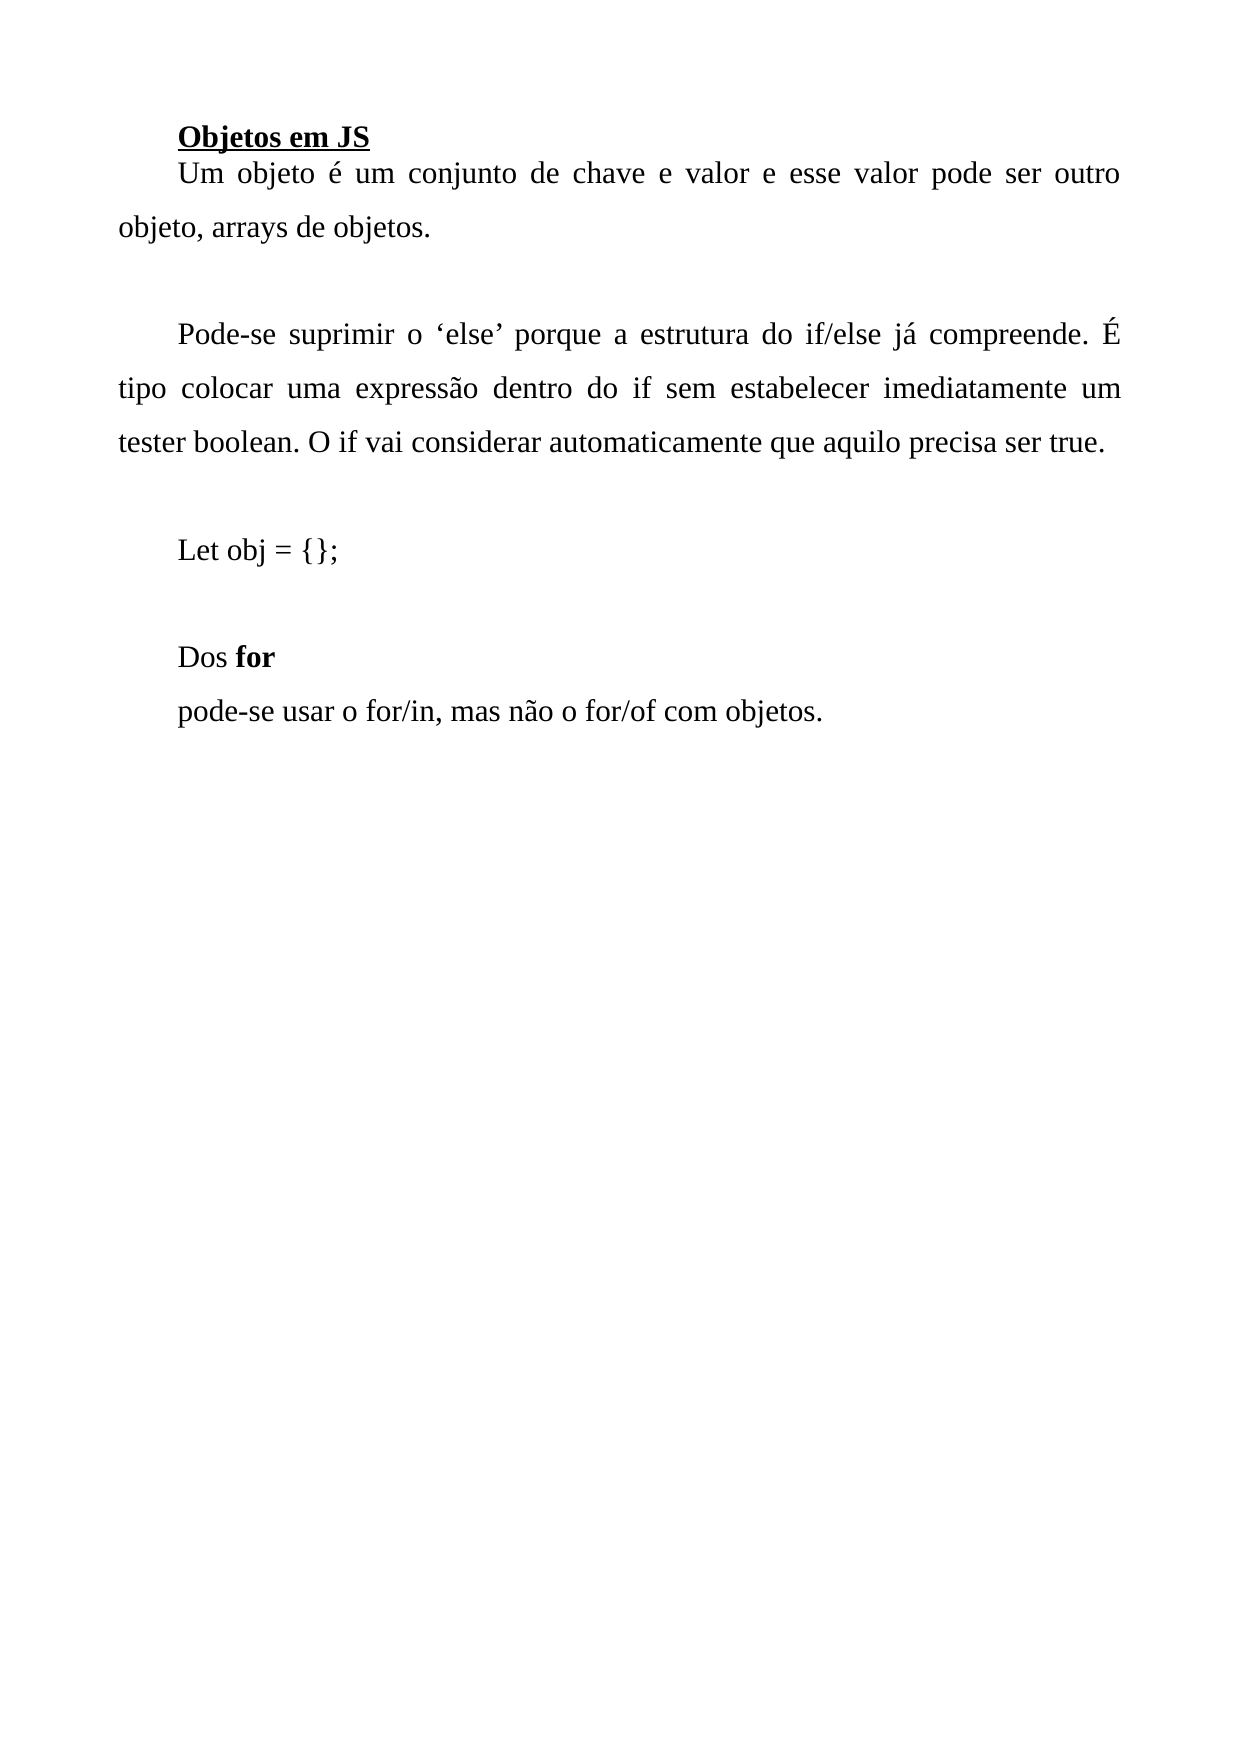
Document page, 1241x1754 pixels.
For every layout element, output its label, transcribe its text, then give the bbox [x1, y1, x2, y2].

text Objetos em JS [118, 118, 1123, 154]
text Dos for [118, 639, 1123, 675]
text Let obj = {}; [118, 531, 1123, 567]
text Pode-se suprimir o ‘else’ porque a estrutura do if/else já compreende. É tipo colocar uma expressão dentro do if sem estabelecer imediatamente um tester boolean. O if vai considerar automaticamente que aquilo precisa ser true. [118, 316, 1123, 459]
text Um objeto é um conjunto de chave e valor e esse valor pode ser outro objeto, arrays de objetos. [118, 154, 1123, 244]
text pode-se usar o for/in, mas não o for/of com objetos. [118, 693, 1123, 728]
